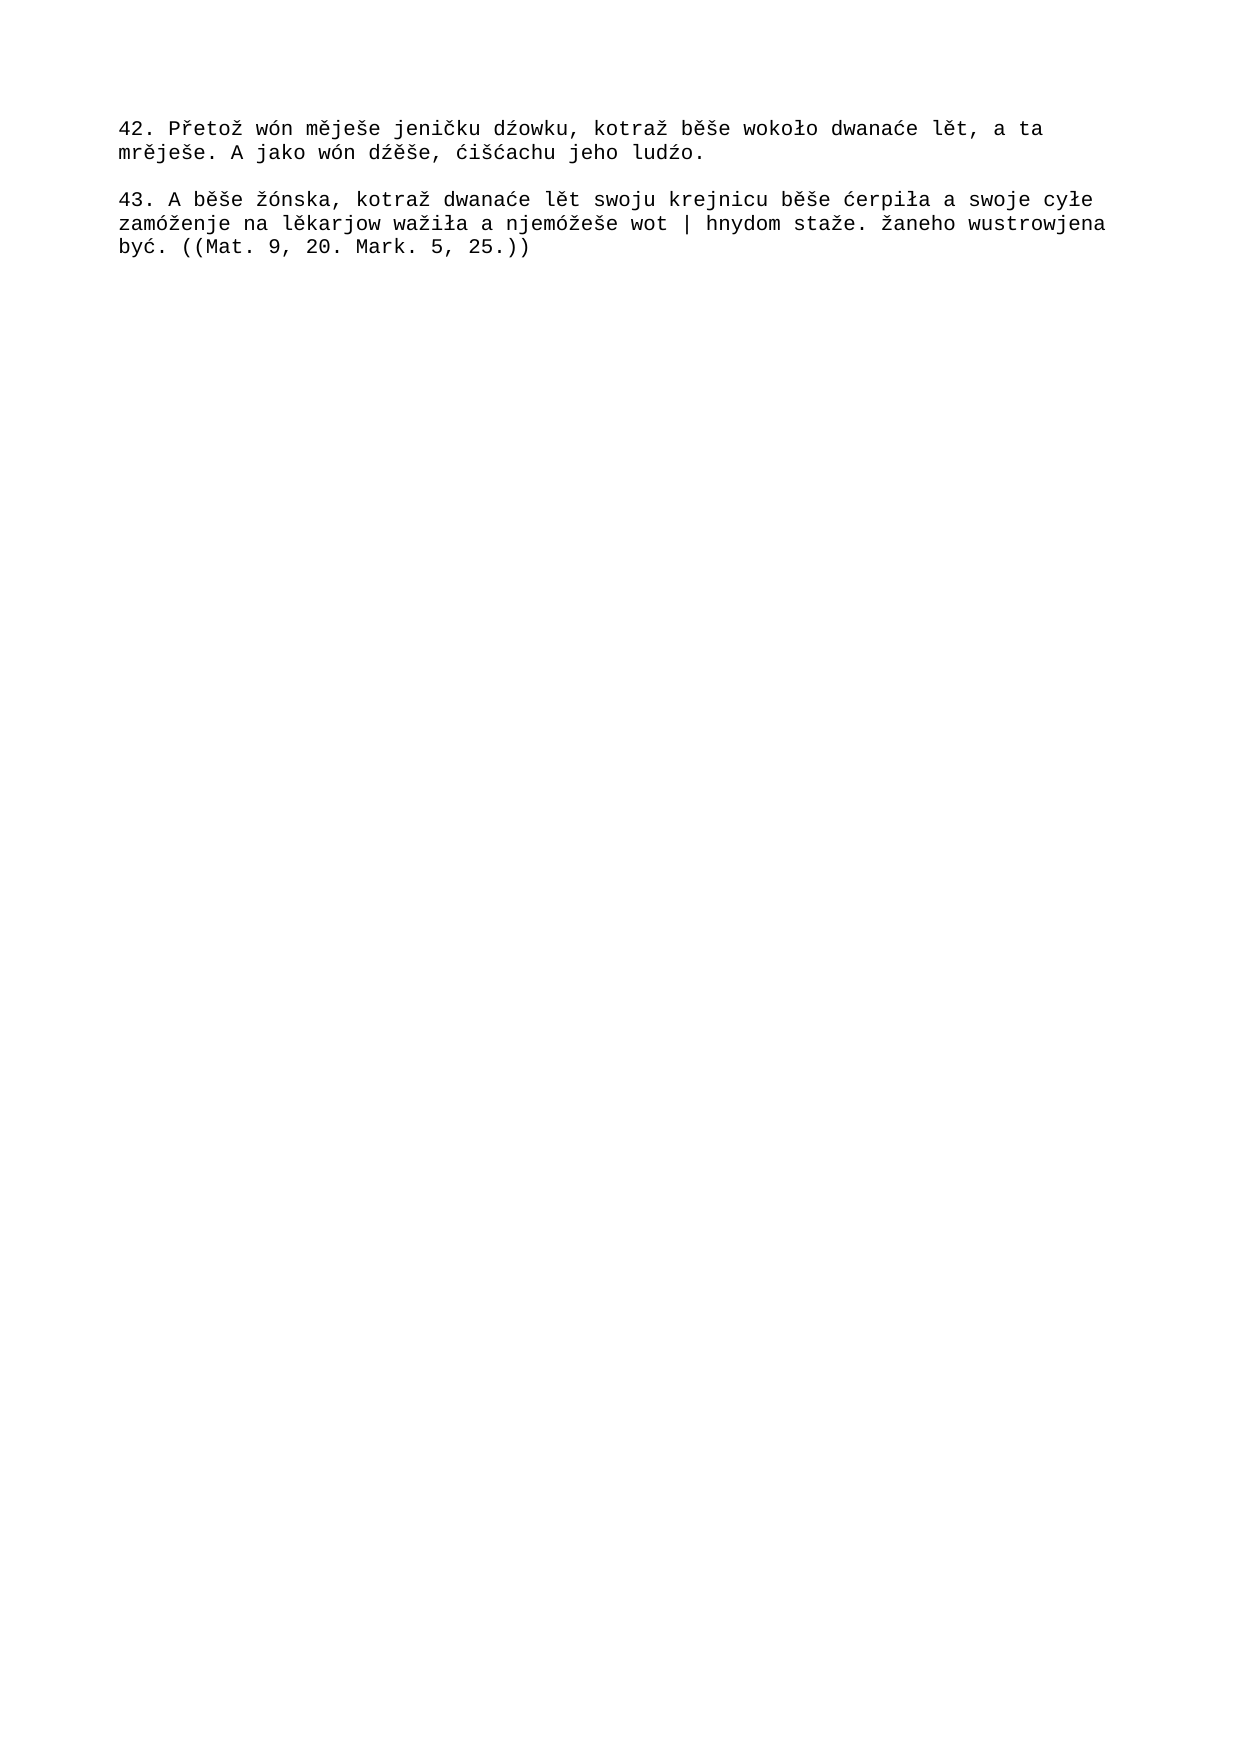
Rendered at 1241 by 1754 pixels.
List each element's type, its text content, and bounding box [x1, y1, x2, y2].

text 42. Přetož wón měješe jeničku dźowku, kotraž běše wokoło dwanaće lět, a ta mrěješe. A jako wón dźěše, ćišćachu jeho ludźo. [118, 118, 1122, 165]
text 43. A běše žónska, kotraž dwanaće lět swoju krejnicu běše ćerpiła a swoje cyłe zamóženje na lěkarjow wažiła a njemóžeše wot | hnydom staže. žaneho wustrowjena być. ((Mat. 9, 20. Mark. 5, 25.)) [118, 189, 1122, 260]
